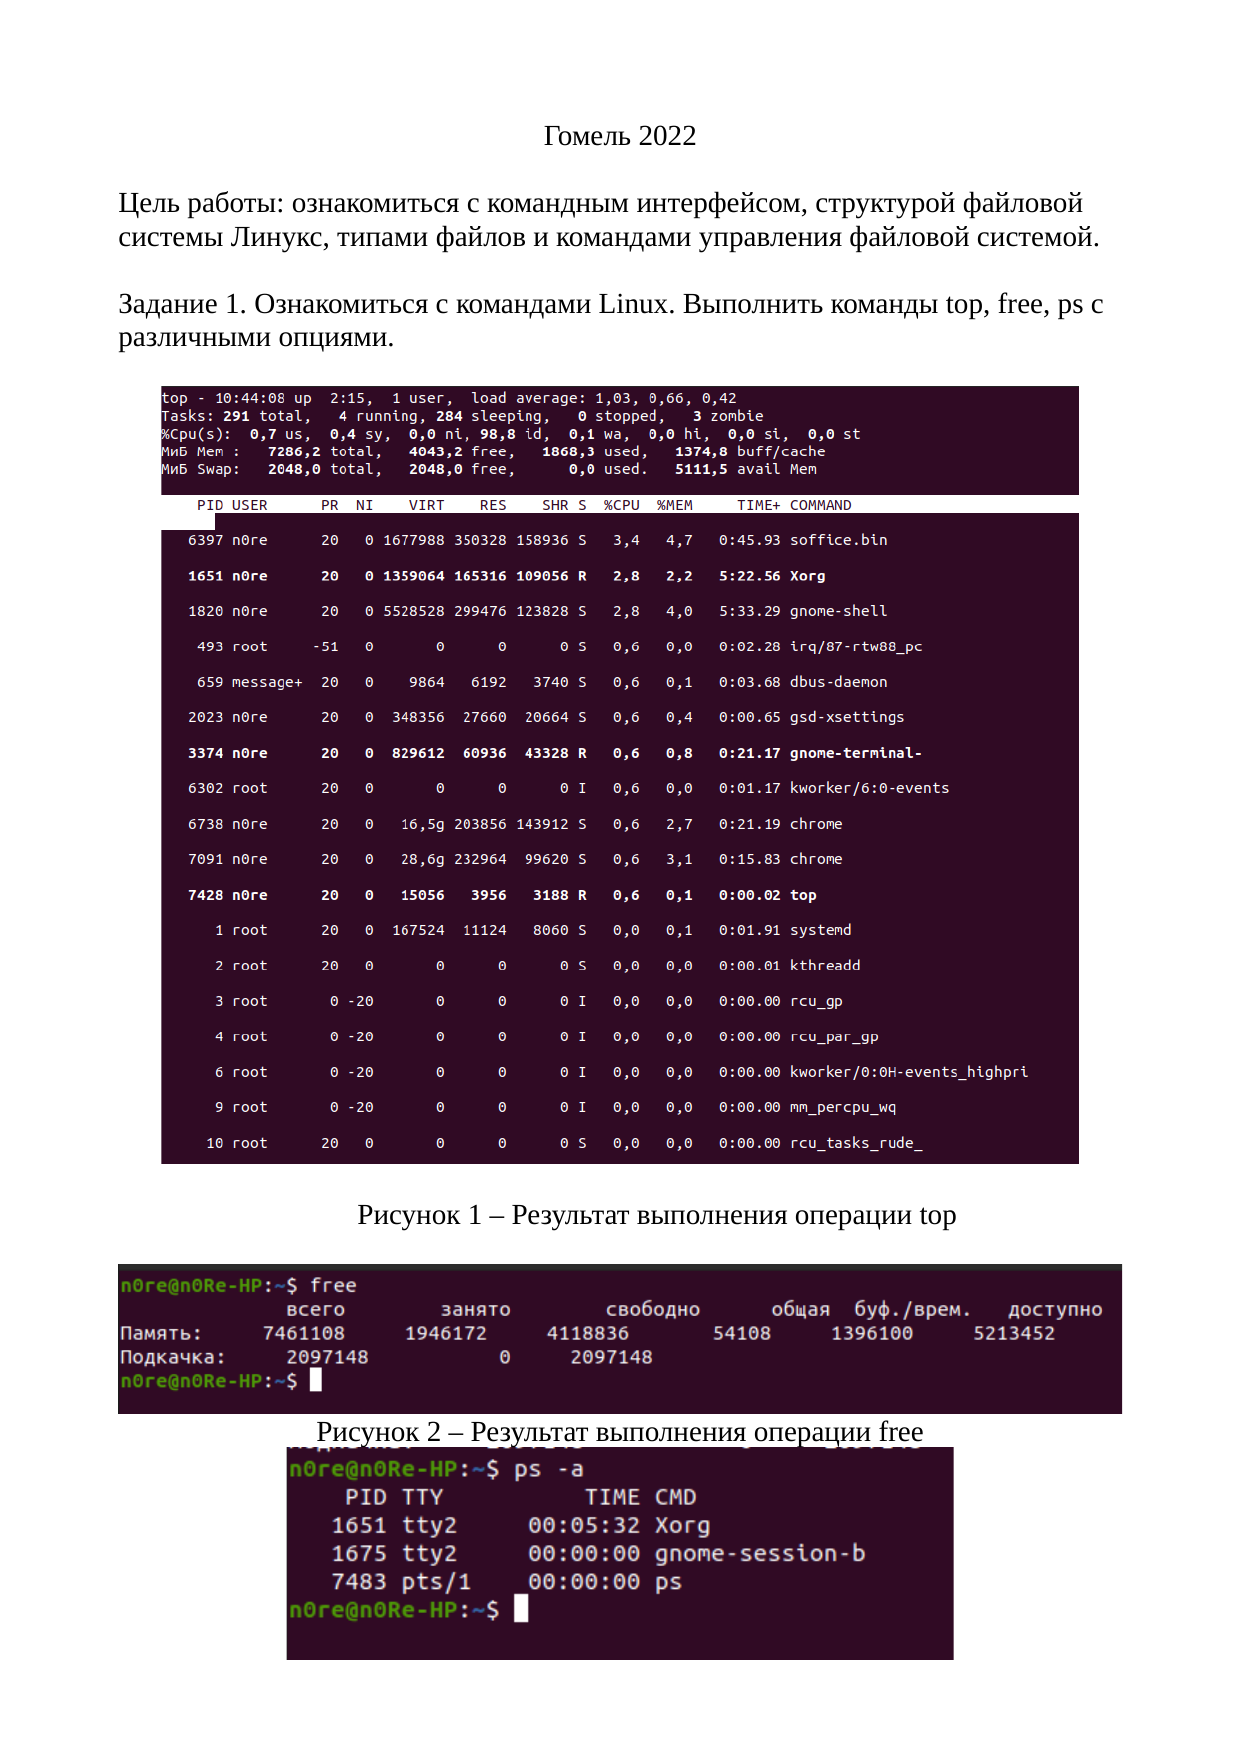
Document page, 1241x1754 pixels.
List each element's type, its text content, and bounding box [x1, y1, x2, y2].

picture [118, 1264, 1123, 1414]
picture [161, 386, 1079, 1164]
picture [286, 1447, 954, 1660]
text Цель работы: ознакомиться с командным интерфейсом, структурой файловой системы Линукс, типами файлов и командами управления файловой системой. [118, 185, 1122, 252]
text [118, 1447, 286, 1615]
text Задание 1. Ознакомиться с командами Linux. Выполнить команды top, free, ps с различными опциями. [118, 286, 1122, 353]
text Рисунок 2 – Результат выполнения операции free [118, 1414, 1122, 1447]
text Рисунок 1 – Результат выполнения операции top [118, 386, 1122, 1231]
text Гомель 2022 [118, 118, 1122, 152]
text [954, 1447, 1122, 1615]
